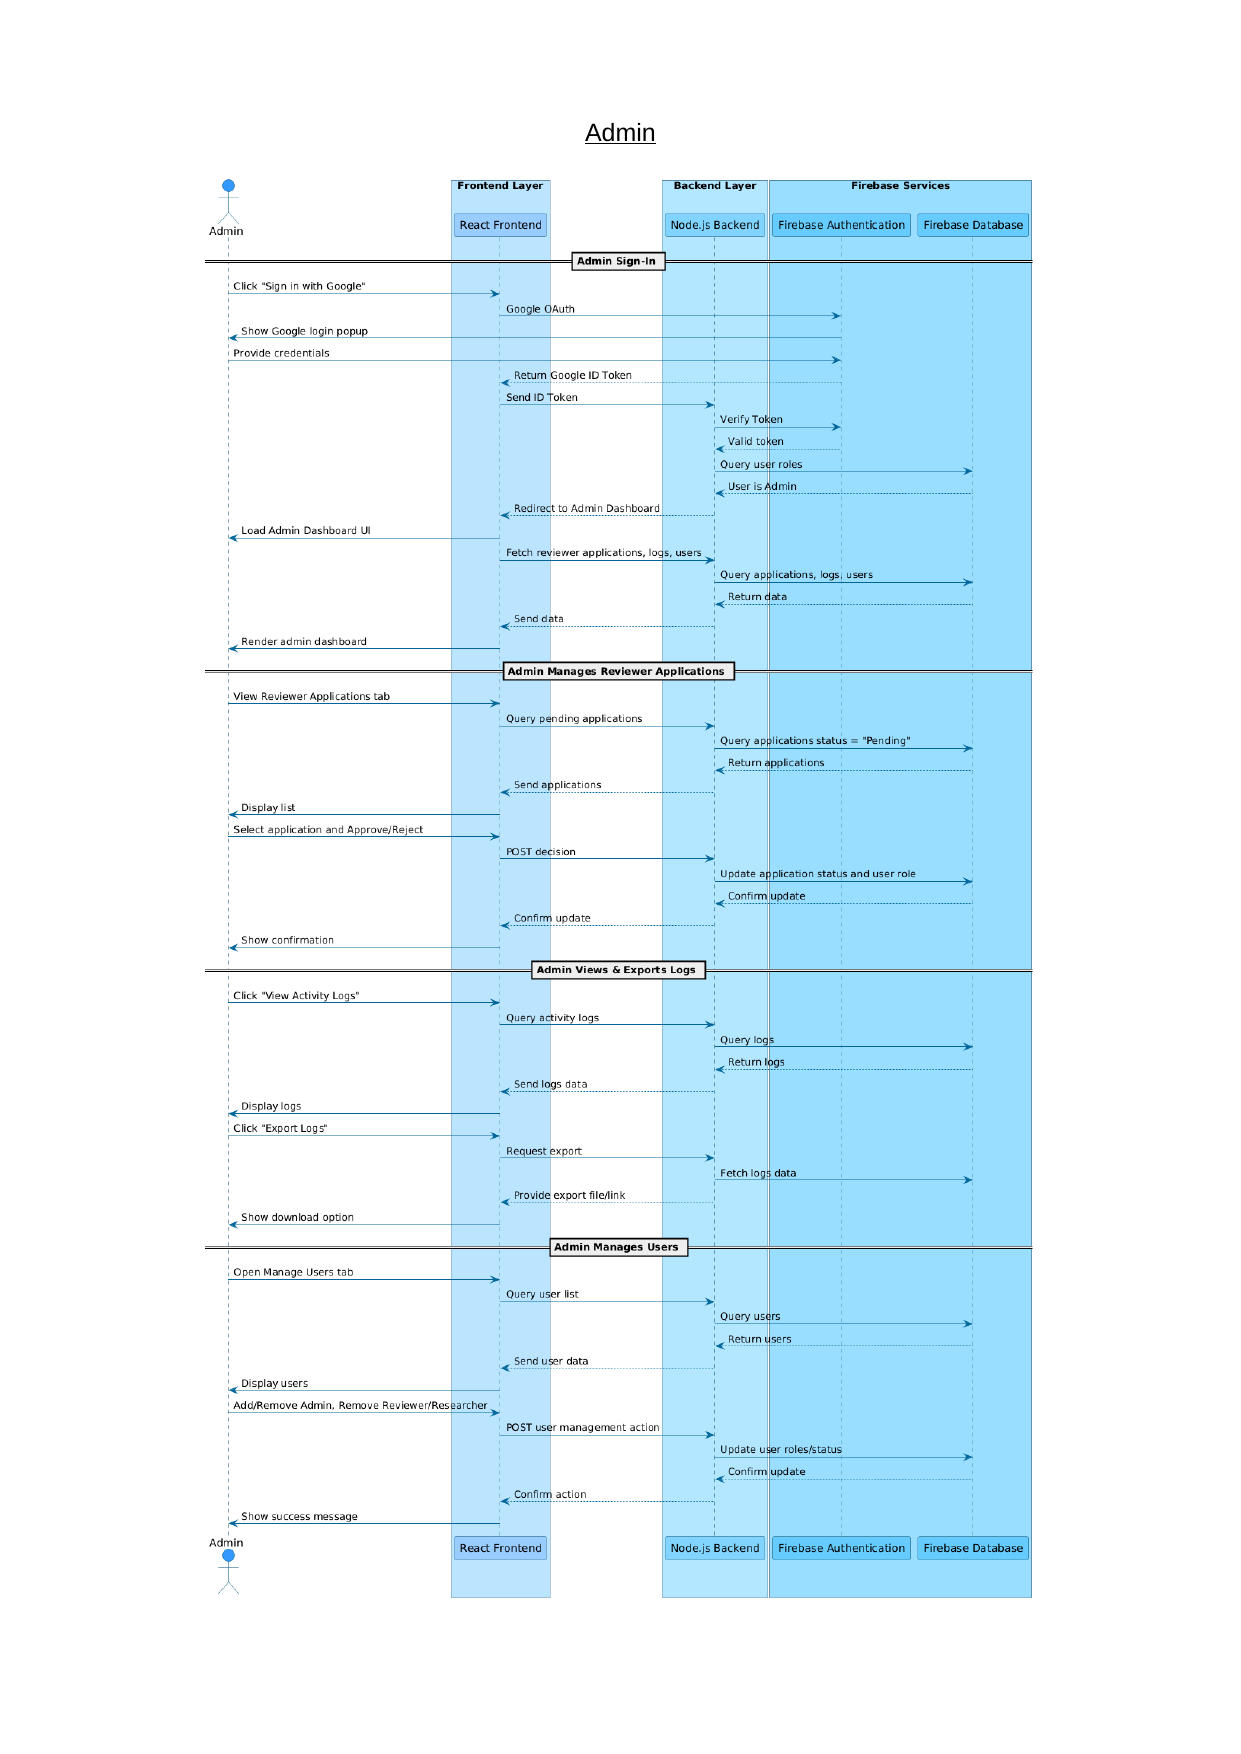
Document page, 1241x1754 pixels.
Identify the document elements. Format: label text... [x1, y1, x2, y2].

picture [205, 175, 1036, 1601]
text Admin [118, 118, 1122, 147]
